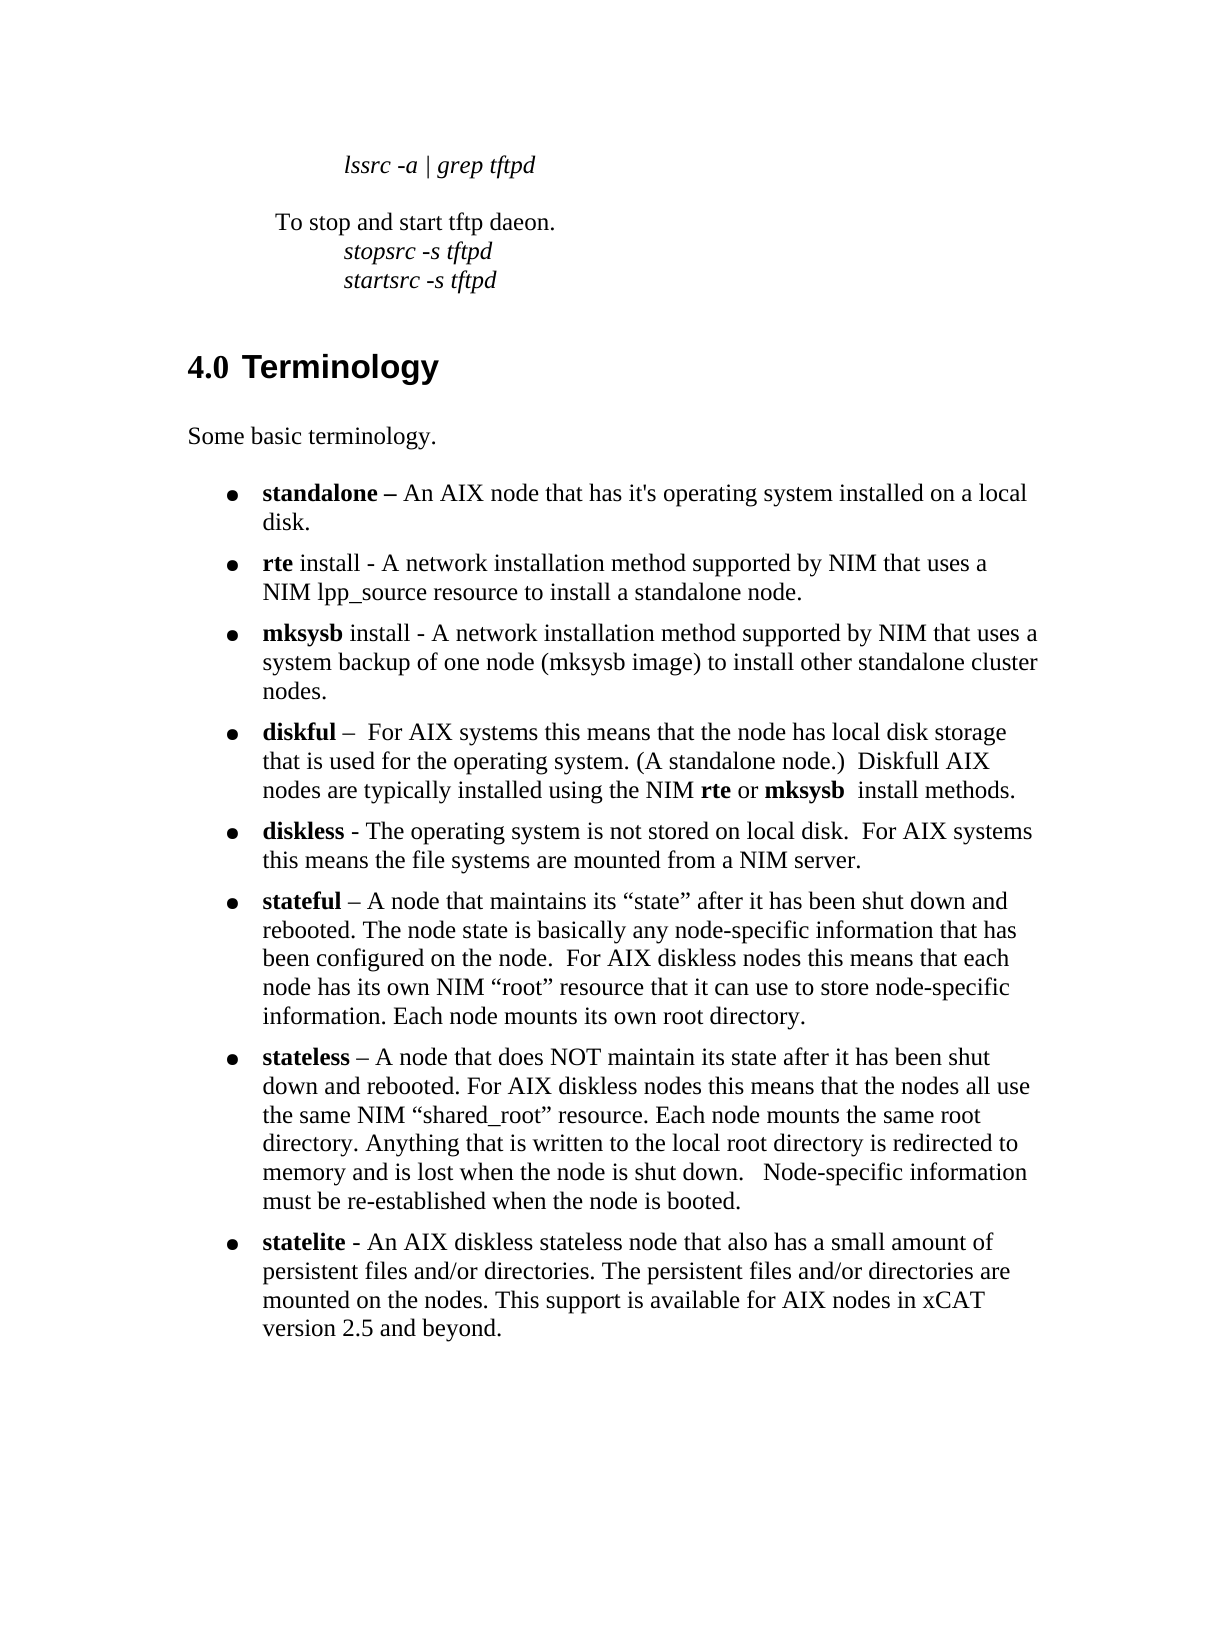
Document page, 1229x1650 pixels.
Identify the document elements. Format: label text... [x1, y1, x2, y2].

subtitle Terminology [187, 347, 1041, 386]
text Some basic terminology. [187, 421, 1041, 450]
list lssrc -a | grep tftpd [306, 150, 1041, 179]
list standalone – An AIX node that has it's operating system installed on a local disk. [225, 478, 1041, 536]
list stateless – A node that does NOT maintain its state after it has been shut down and rebooted. For AIX diskless nodes this means that the nodes all use the same NIM “shared_root” resource. Each node mounts the same root directory. Anything that is written to the local root directory is redirected to memory and is lost when the node is shut down. Node-specific information must be re-established when the node is booted. [225, 1042, 1041, 1215]
list To stop and start tftp daeon. [262, 207, 1041, 236]
list startsrc -s tftpd [337, 265, 1041, 294]
list stopsrc -s tftpd [337, 236, 1041, 265]
list rte install - A network installation method supported by NIM that uses a NIM lpp_source resource to install a standalone node. [225, 548, 1041, 606]
list diskful – For AIX systems this means that the node has local disk storage that is used for the operating system. (A standalone node.) Diskfull AIX nodes are typically installed using the NIM rte or mksysb install methods. [225, 717, 1041, 803]
list diskless - The operating system is not stored on local disk. For AIX systems this means the file systems are mounted from a NIM server. [225, 816, 1041, 873]
list mksysb install - A network installation method supported by NIM that uses a system backup of one node (mksysb image) to install other standalone cluster nodes. [225, 618, 1041, 705]
list statelite - An AIX diskless stateless node that also has a small amount of persistent files and/or directories. The persistent files and/or directories are mounted on the nodes. This support is available for AIX nodes in xCAT version 2.5 and beyond. [225, 1227, 1041, 1342]
list stateful – A node that maintains its “state” after it has been shut down and rebooted. The node state is basically any node-specific information that has been configured on the node. For AIX diskless nodes this means that each node has its own NIM “root” resource that it can use to store node-specific information. Each node mounts its own root directory. [225, 886, 1041, 1030]
